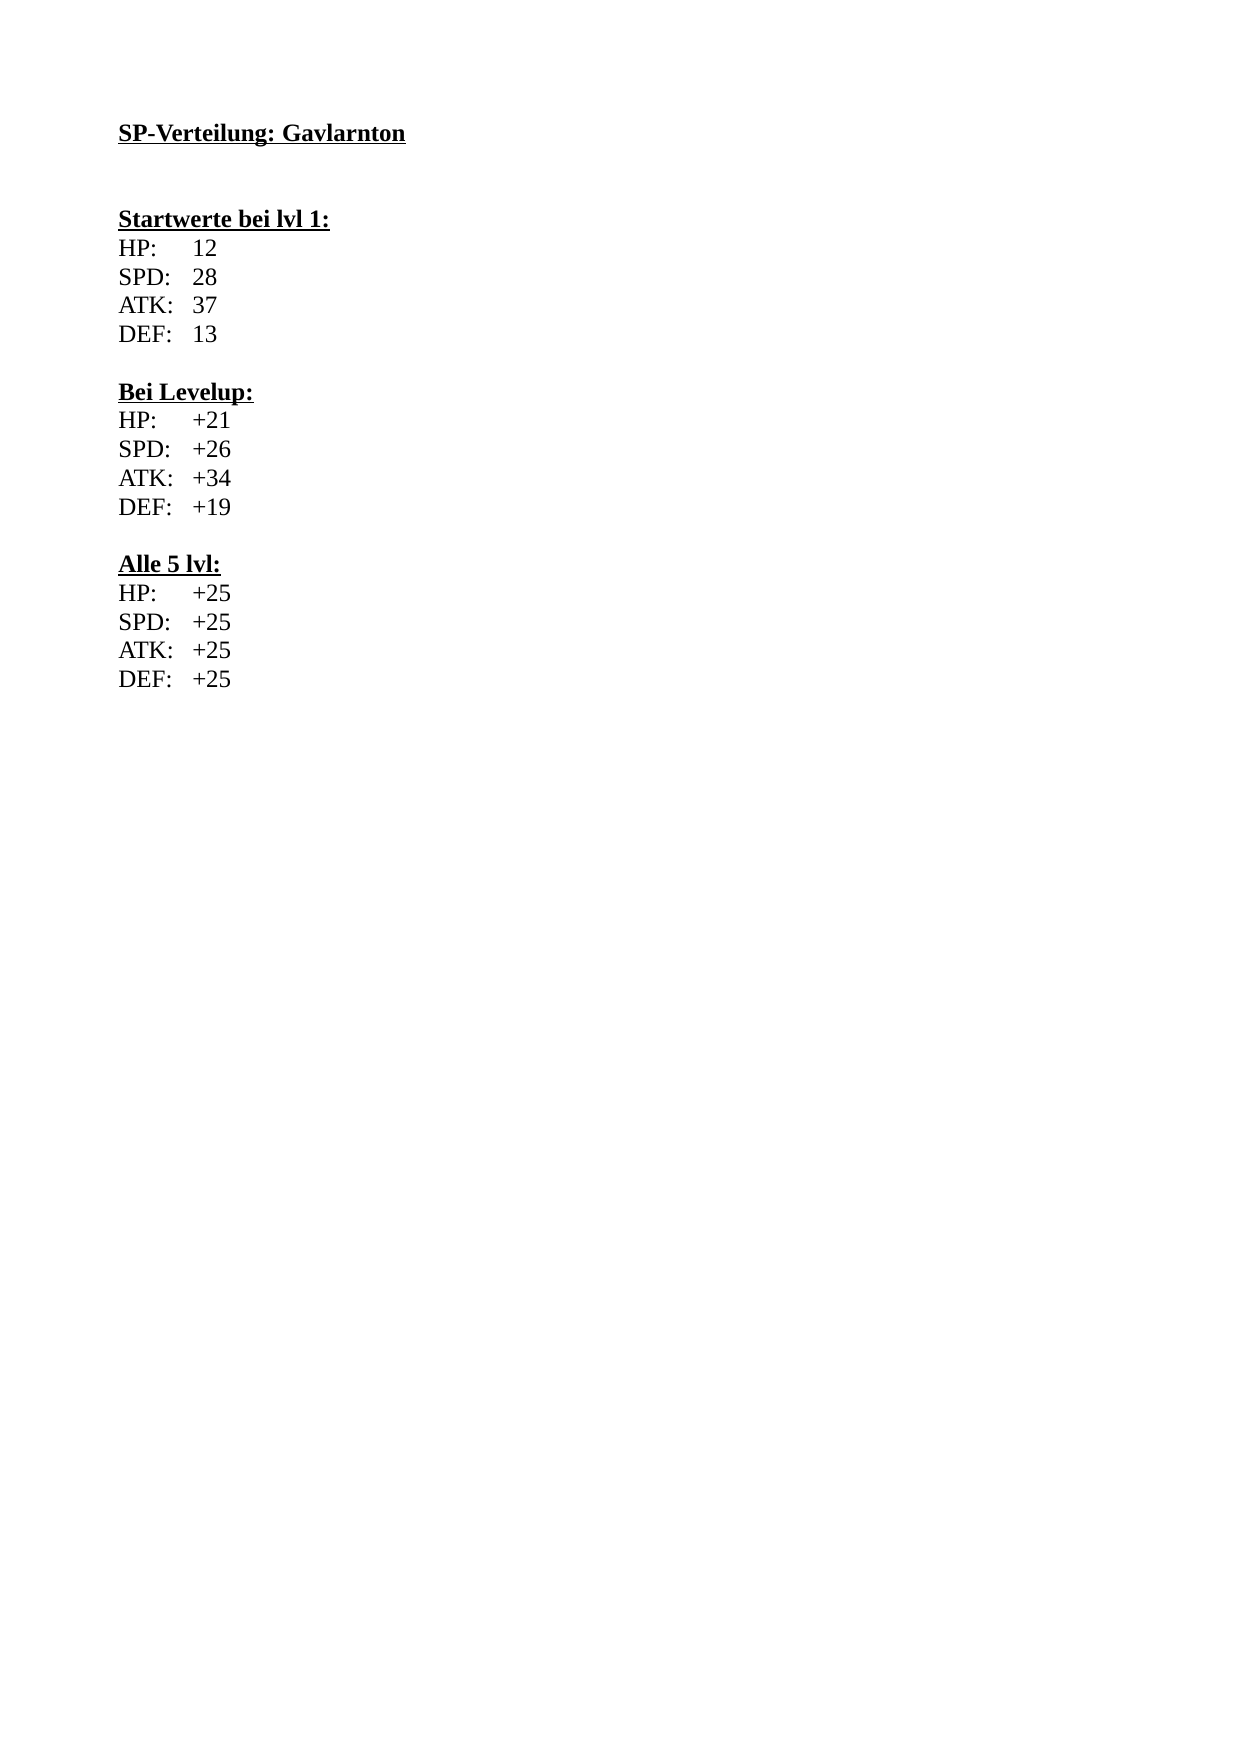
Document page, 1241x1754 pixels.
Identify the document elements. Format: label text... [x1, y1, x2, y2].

text DEF: +25 [118, 664, 1122, 693]
text SPD: +25 [118, 607, 1122, 636]
text Bei Levelup: [118, 377, 1122, 406]
text HP: 12 [118, 233, 1122, 262]
text Alle 5 lvl: [118, 549, 1122, 578]
text HP: +25 [118, 578, 1122, 607]
text DEF: +19 [118, 492, 1122, 521]
text SP-Verteilung: Gavlarnton [118, 118, 1122, 147]
text DEF: 13 [118, 319, 1122, 348]
text HP: +21 [118, 406, 1122, 434]
text ATK: +34 [118, 463, 1122, 492]
text SPD: 28 [118, 262, 1122, 291]
text Startwerte bei lvl 1: [118, 204, 1122, 233]
text ATK: +25 [118, 636, 1122, 664]
text SPD: +26 [118, 434, 1122, 463]
text ATK: 37 [118, 291, 1122, 319]
